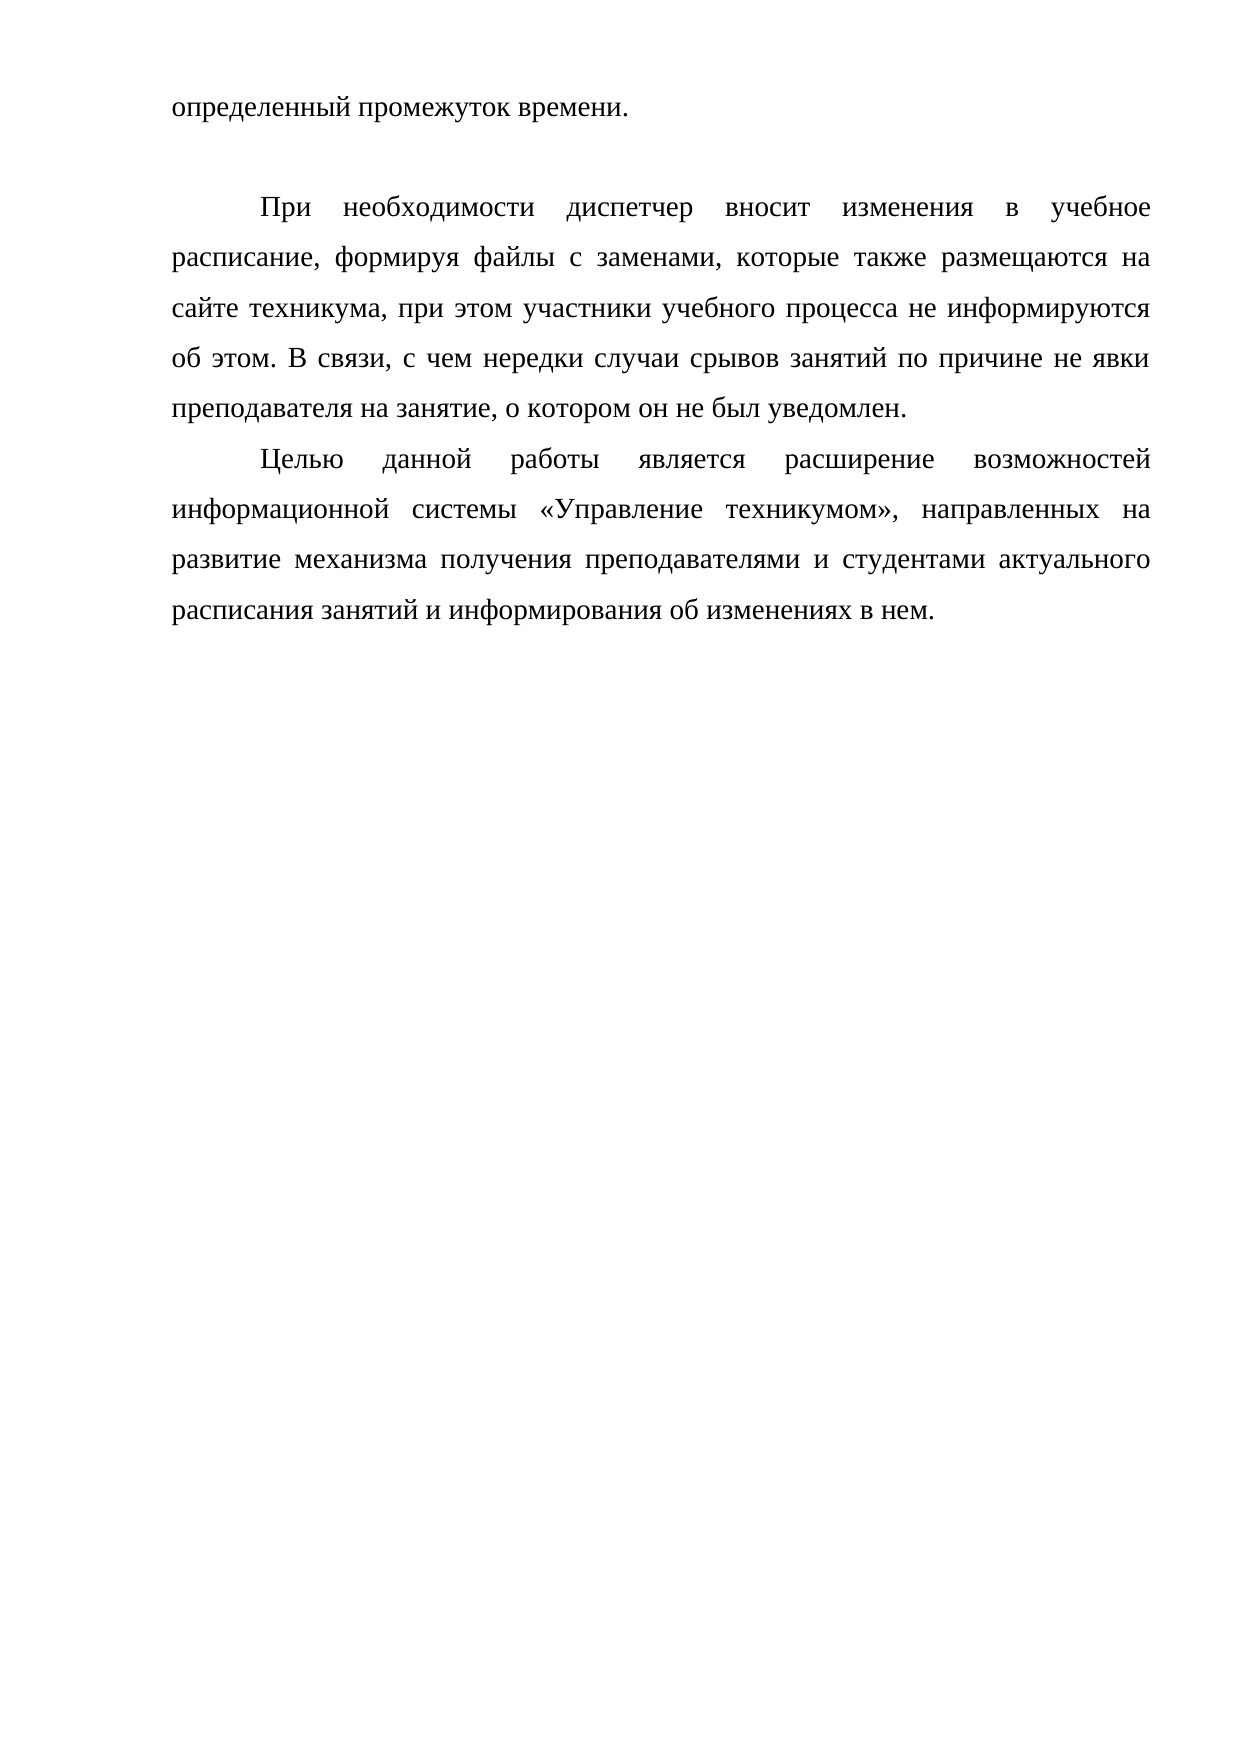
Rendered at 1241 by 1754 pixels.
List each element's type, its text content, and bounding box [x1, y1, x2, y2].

text определенный промежуток времени. [171, 89, 1152, 122]
text При необходимости диспетчер вносит изменения в учебное расписание, формируя файлы с заменами, которые также размещаются на сайте техникума, при этом участники учебного процесса не информируются об этом. В связи, с чем нередки случаи срывов занятий по причине не явки преподавателя на занятие, о котором он не был уведомлен. [171, 189, 1152, 424]
text Целью данной работы является расширение возможностей информационной системы «Управление техникумом», направленных на развитие механизма получения преподавателями и студентами актуального расписания занятий и информирования об изменениях в нем. [171, 441, 1152, 625]
